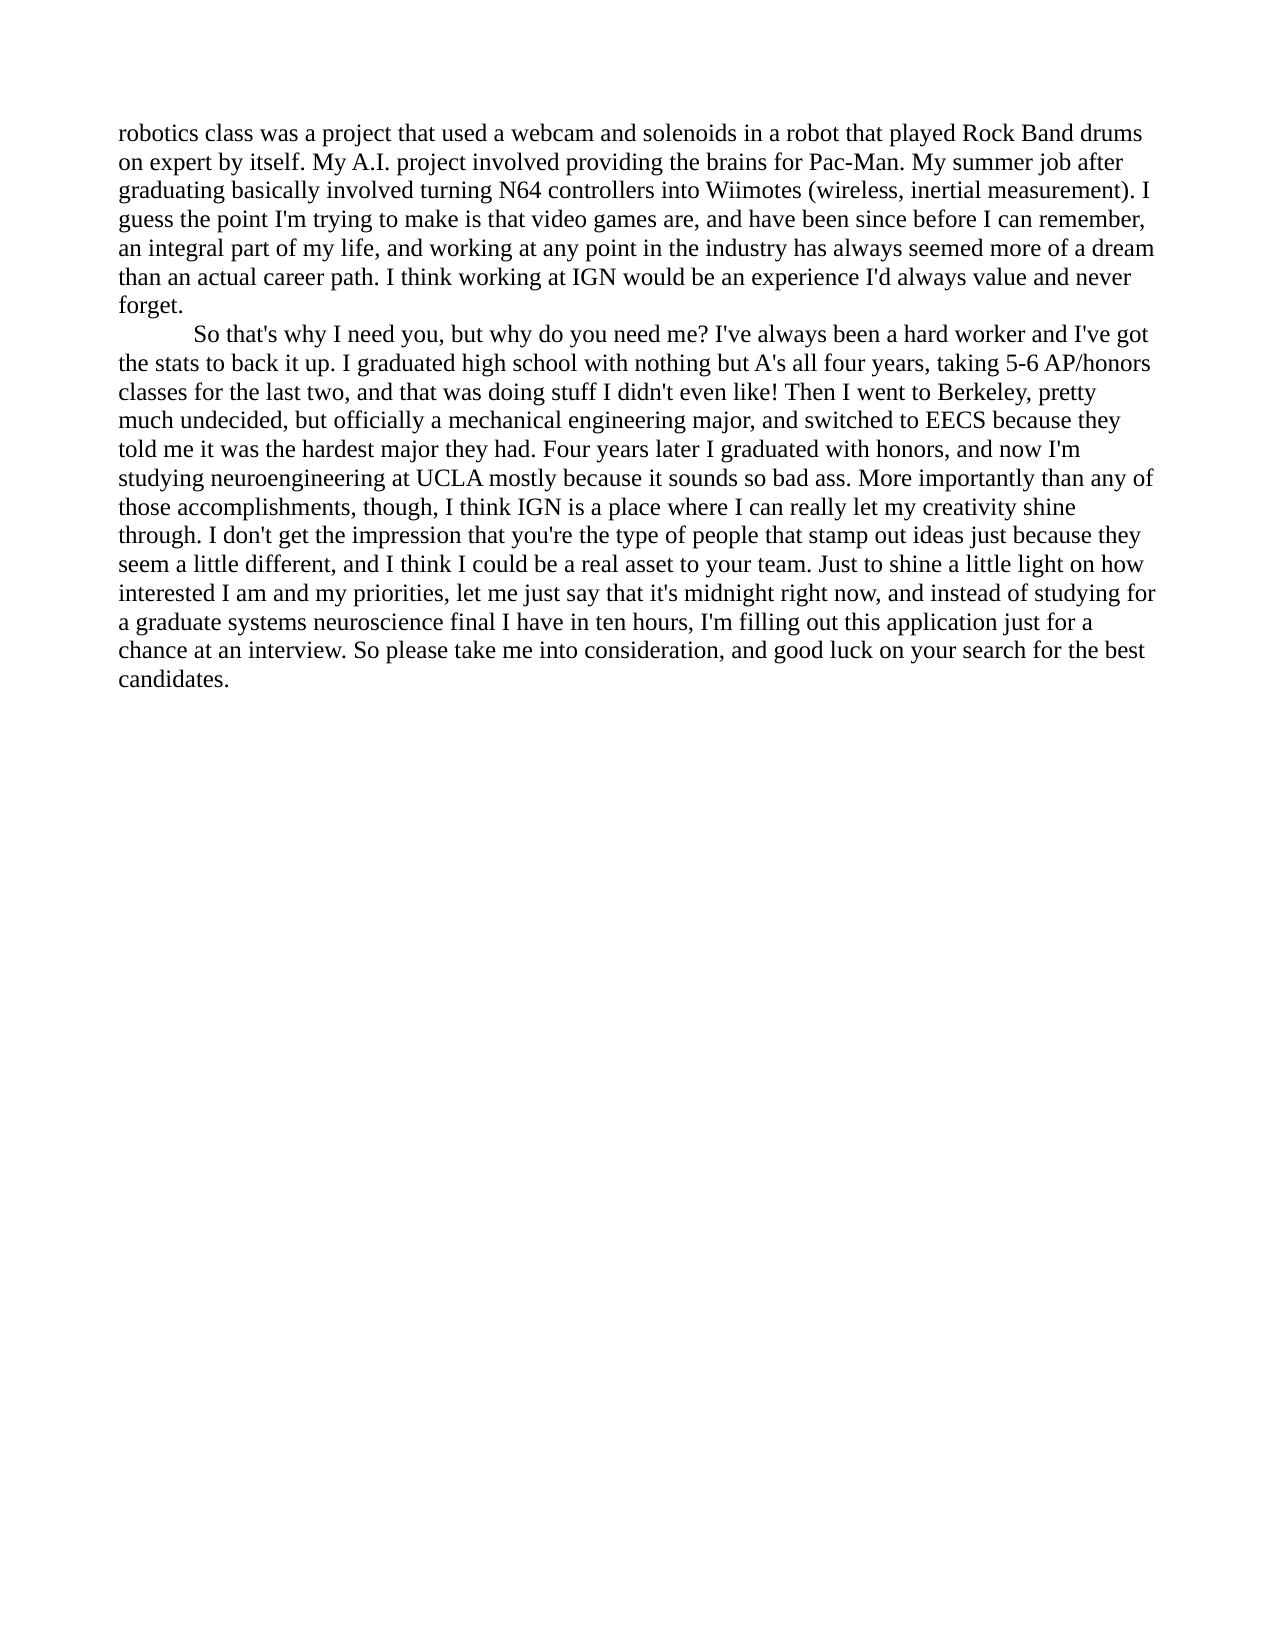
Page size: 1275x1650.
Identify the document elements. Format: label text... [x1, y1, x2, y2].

text robotics class was a project that used a webcam and solenoids in a robot that played Rock Band drums on expert by itself. My A.I. project involved providing the brains for Pac-Man. My summer job after graduating basically involved turning N64 controllers into Wiimotes (wireless, inertial measurement). I guess the point I'm trying to make is that video games are, and have been since before I can remember, an integral part of my life, and working at any point in the industry has always seemed more of a dream than an actual career path. I think working at IGN would be an experience I'd always value and never forget. [118, 118, 1157, 319]
text So that's why I need you, but why do you need me? I've always been a hard worker and I've got the stats to back it up. I graduated high school with nothing but A's all four years, taking 5-6 AP/honors classes for the last two, and that was doing stuff I didn't even like! Then I went to Berkeley, pretty much undecided, but officially a mechanical engineering major, and switched to EECS because they told me it was the hardest major they had. Four years later I graduated with honors, and now I'm studying neuroengineering at UCLA mostly because it sounds so bad ass. More importantly than any of those accomplishments, though, I think IGN is a place where I can really let my creativity shine through. I don't get the impression that you're the type of people that stamp out ideas just because they seem a little different, and I think I could be a real asset to your team. Just to shine a little light on how interested I am and my priorities, let me just say that it's midnight right now, and instead of studying for a graduate systems neuroscience final I have in ten hours, I'm filling out this application just for a chance at an interview. So please take me into consideration, and good luck on your search for the best candidates. [118, 319, 1157, 693]
